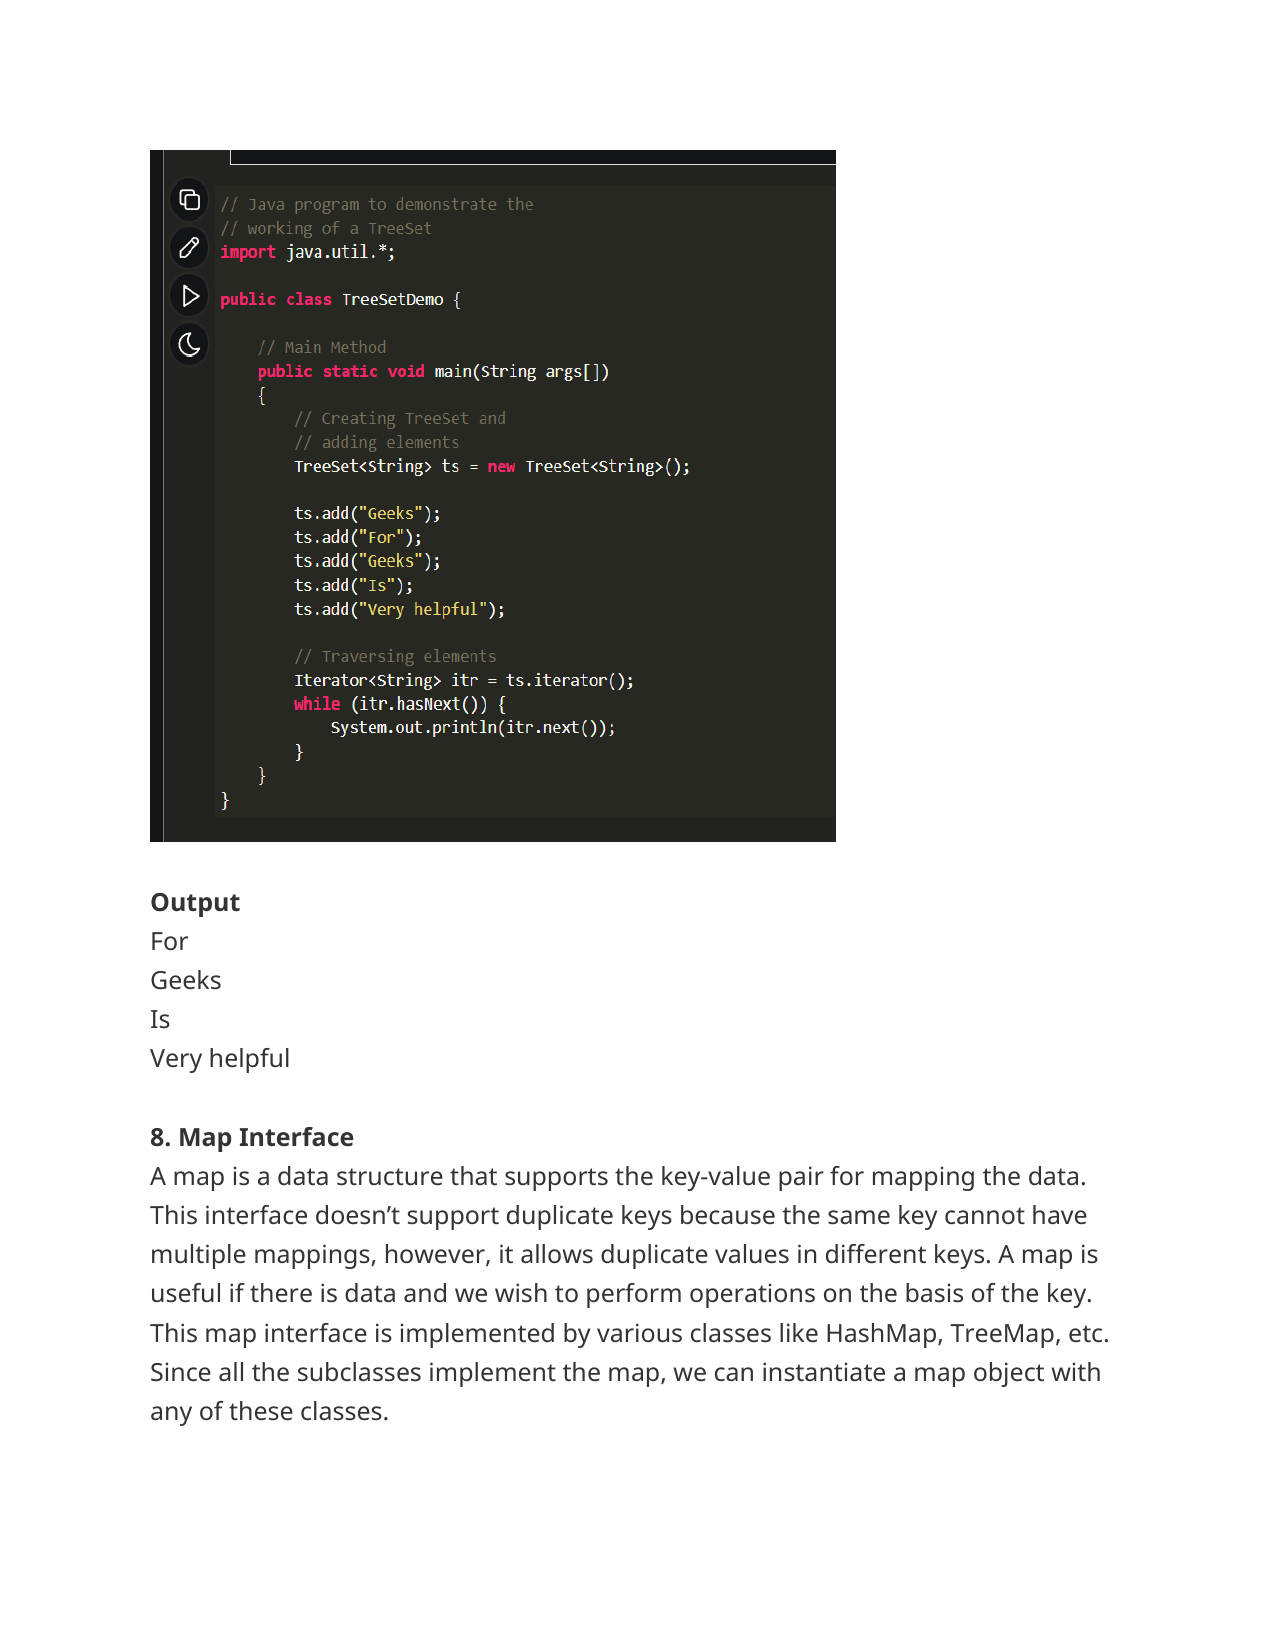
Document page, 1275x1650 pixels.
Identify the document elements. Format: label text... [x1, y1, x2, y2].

text Is [150, 1002, 1125, 1036]
text Output [150, 884, 1125, 918]
picture [150, 150, 836, 842]
text For [150, 924, 1125, 958]
text A map is a data structure that supports the key-value pair for mapping the data. This interface doesn’t support duplicate keys because the same key cannot have multiple mappings, however, it allows duplicate values in different keys. A map is useful if there is data and we wish to perform operations on the basis of the key. This map interface is implemented by various classes like HashMap, TreeMap, etc. Since all the subclasses implement the map, we can instantiate a map object with any of these classes. [150, 1159, 1125, 1428]
text 8. Map Interface [150, 1119, 1125, 1153]
text Very helpful [150, 1041, 1125, 1075]
text Geeks [150, 963, 1125, 997]
